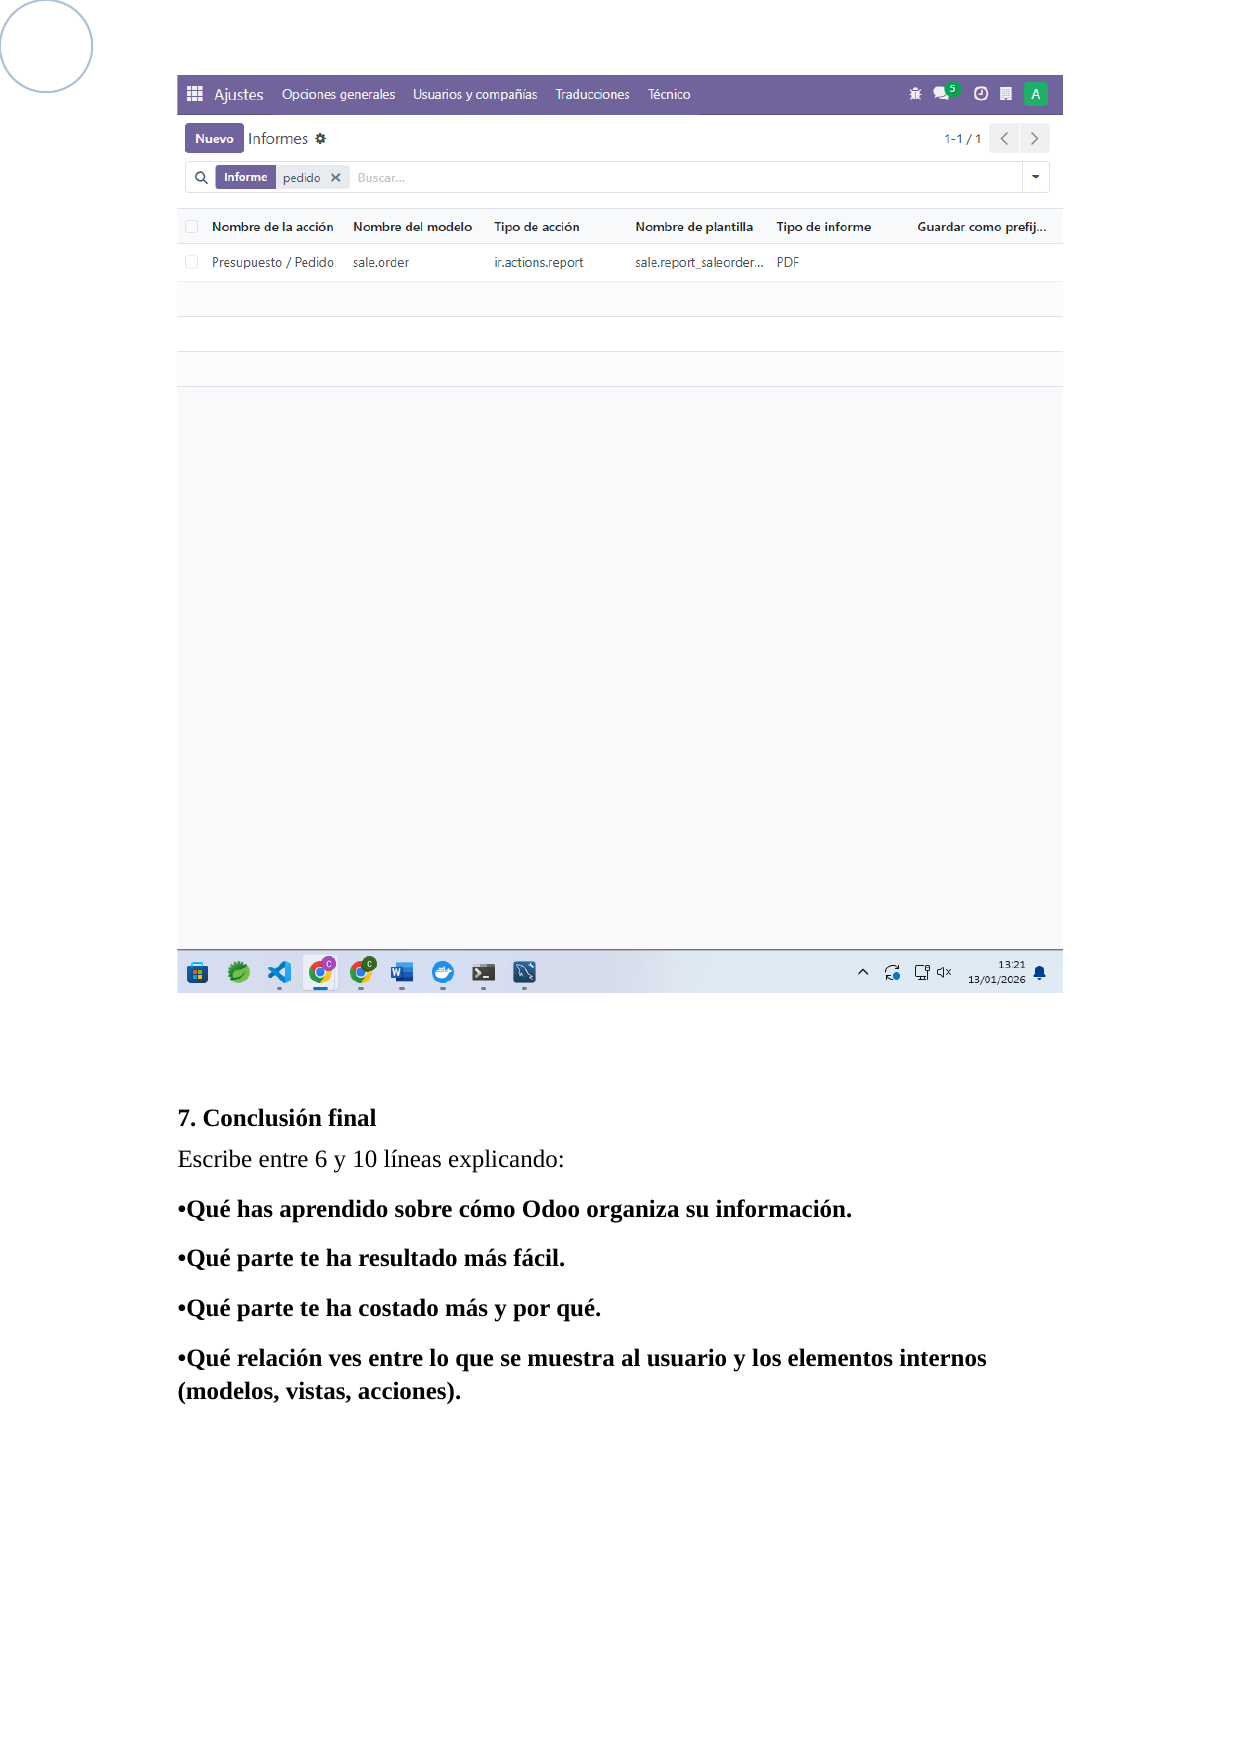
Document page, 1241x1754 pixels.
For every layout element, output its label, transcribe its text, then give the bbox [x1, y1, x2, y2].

text •Qué parte te ha costado más y por qué. [177, 1293, 1063, 1322]
text Escribe entre 6 y 10 líneas explicando: [177, 1144, 1063, 1173]
text •Qué relación ves entre lo que se muestra al usuario y los elementos internos (modelos, vistas, acciones). [177, 1343, 1063, 1404]
subtitle 7. Conclusión final [177, 1103, 1063, 1131]
text •Qué has aprendido sobre cómo Odoo organiza su información. [177, 1194, 1063, 1222]
text •Qué parte te ha resultado más fácil. [177, 1243, 1063, 1272]
